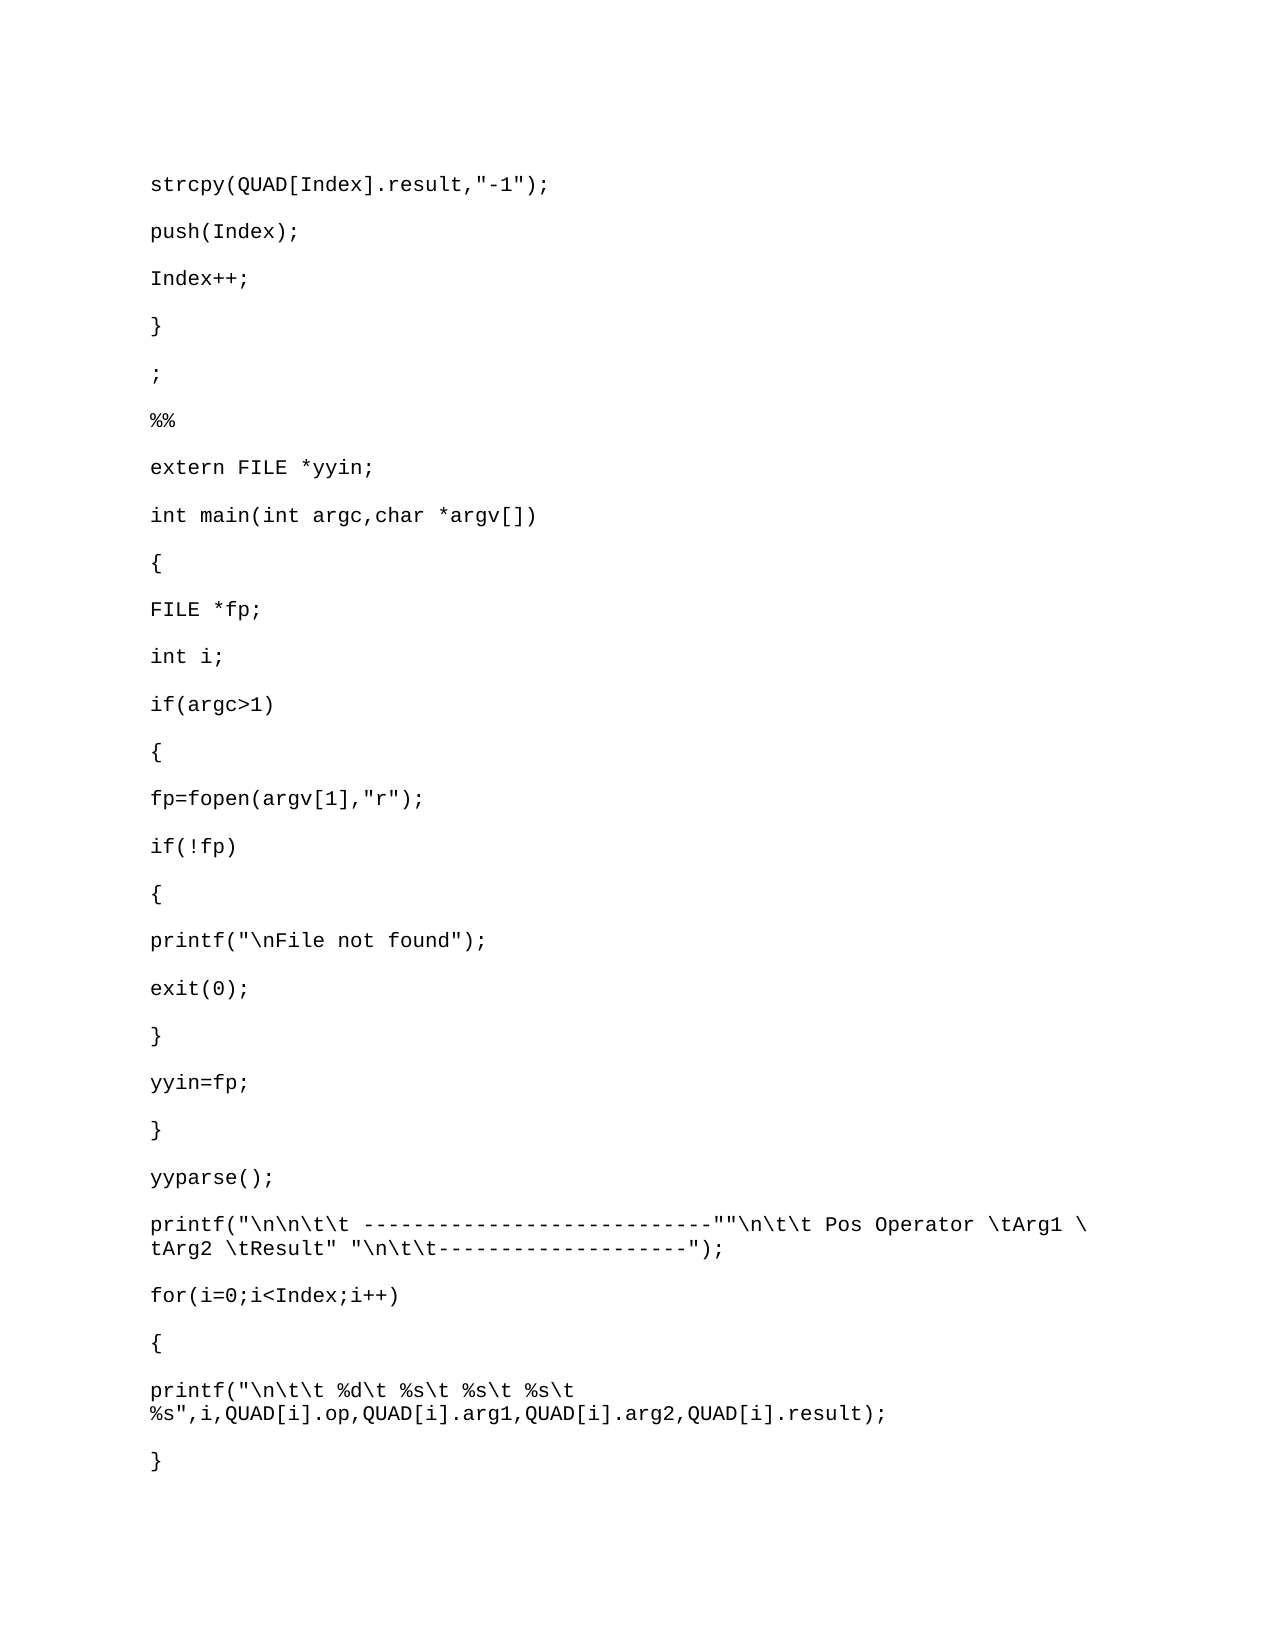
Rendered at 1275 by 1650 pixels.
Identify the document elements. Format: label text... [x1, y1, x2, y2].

text printf("\n\n\t\t ----------------------------""\n\t\t Pos Operator \tArg1 \tArg2 \tResult" "\n\t\t--------------------"); [150, 1214, 1125, 1261]
text printf("\nFile not found"); [150, 930, 1125, 954]
text fp=fopen(argv[1],"r"); [150, 788, 1125, 812]
text { [150, 883, 1125, 907]
text exit(0); [150, 978, 1125, 1001]
text strcpy(QUAD[Index].result,"-1"); [150, 174, 1125, 197]
text FILE *fp; [150, 599, 1125, 623]
text yyin=fp; [150, 1072, 1125, 1096]
text printf("\n\t\t %d\t %s\t %s\t %s\t%s",i,QUAD[i].op,QUAD[i].arg1,QUAD[i].arg2,QUAD[i].result); [150, 1379, 1125, 1427]
text { [150, 552, 1125, 576]
text %% [150, 410, 1125, 434]
text extern FILE *yyin; [150, 457, 1125, 481]
text { [150, 741, 1125, 765]
text if(!fp) [150, 836, 1125, 859]
text int i; [150, 647, 1125, 670]
text push(Index); [150, 221, 1125, 244]
text ; [150, 363, 1125, 386]
text } [150, 316, 1125, 339]
text } [150, 1119, 1125, 1143]
text } [150, 1451, 1125, 1474]
text { [150, 1332, 1125, 1356]
text for(i=0;i<Index;i++) [150, 1285, 1125, 1309]
text } [150, 1025, 1125, 1048]
text if(argc>1) [150, 694, 1125, 717]
text int main(int argc,char *argv[]) [150, 505, 1125, 528]
text Index++; [150, 268, 1125, 292]
text yyparse(); [150, 1167, 1125, 1190]
